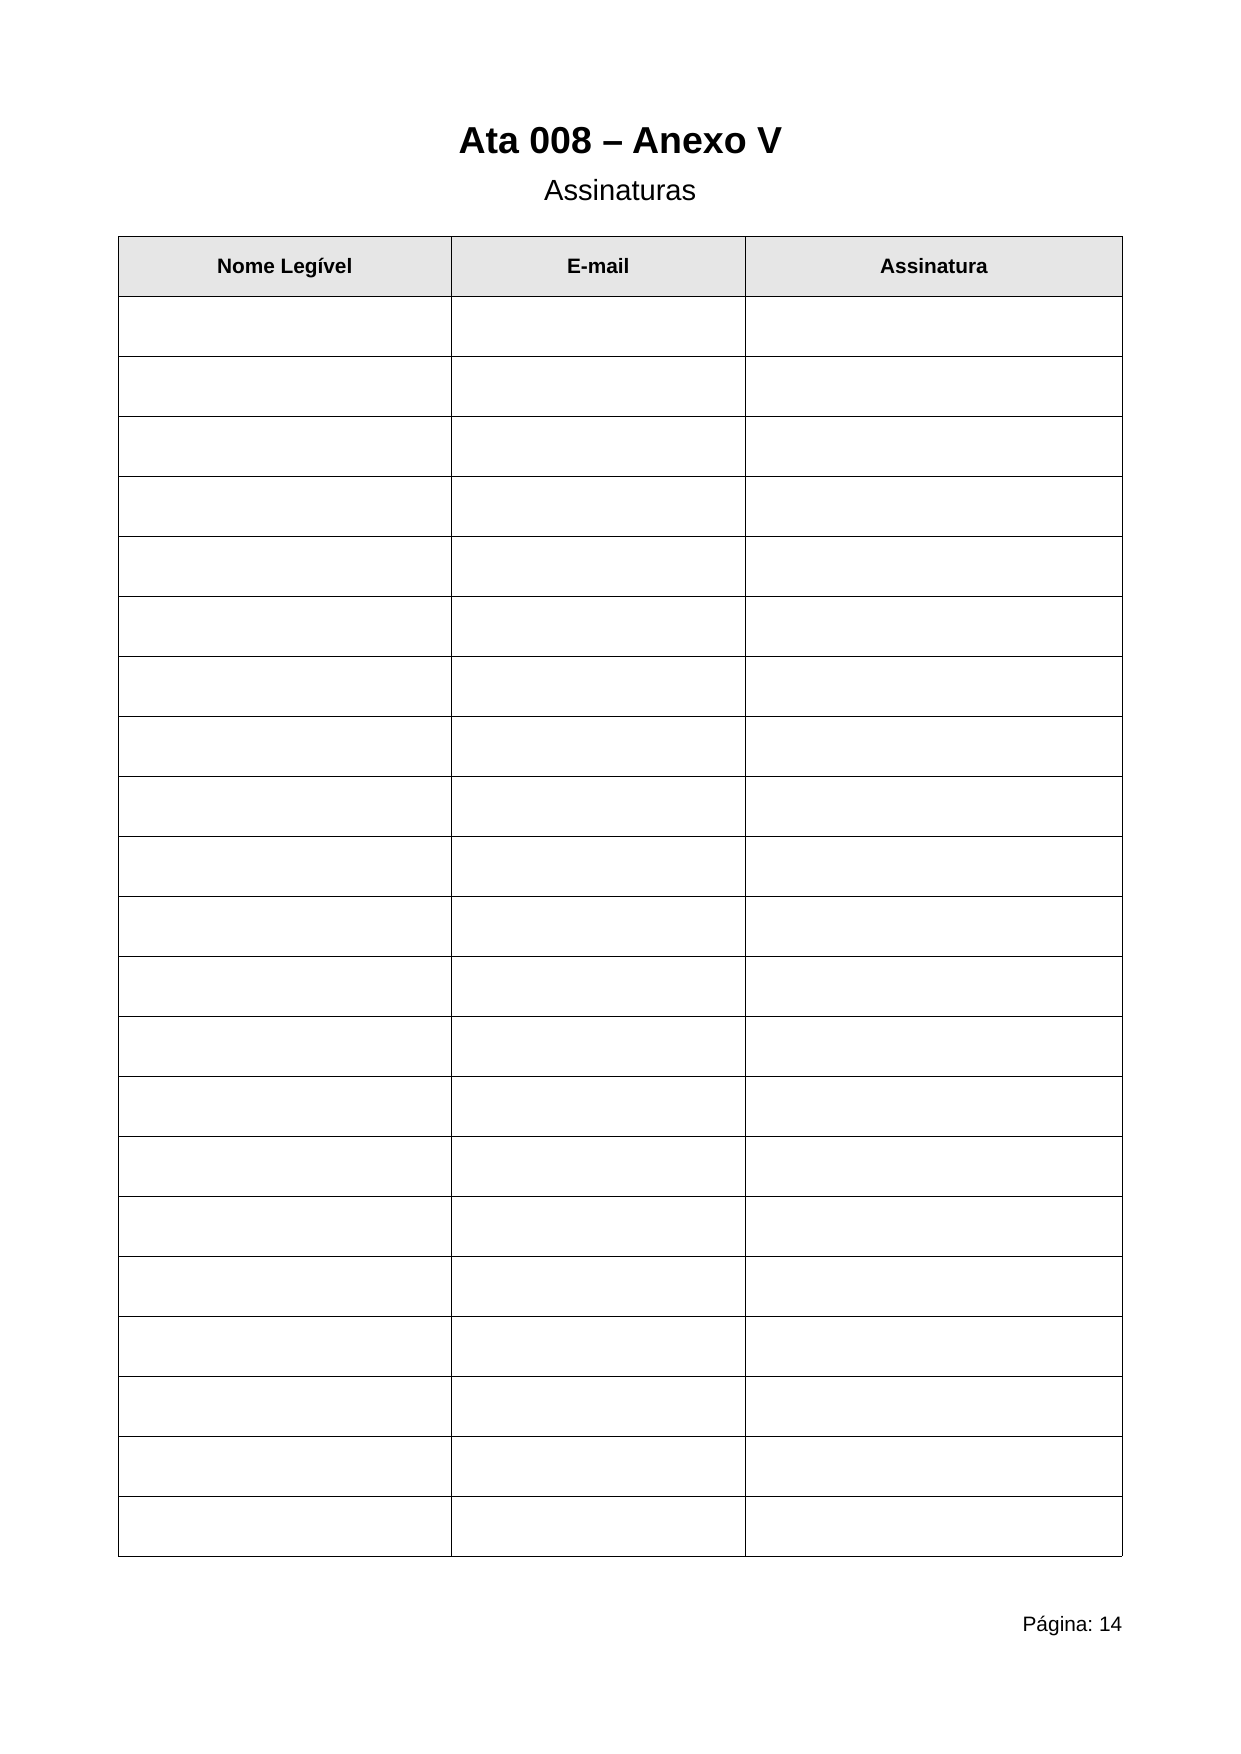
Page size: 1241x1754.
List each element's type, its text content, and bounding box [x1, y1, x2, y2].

table_cell [119, 1497, 451, 1556]
table_cell [746, 1017, 1122, 1076]
table_cell [746, 297, 1122, 356]
table_cell [746, 1317, 1122, 1376]
table_cell [119, 1077, 451, 1136]
table_cell [119, 1257, 451, 1316]
table_cell [119, 957, 451, 1016]
table_cell [119, 717, 451, 776]
table_header Nome Legível [119, 237, 451, 296]
table_cell [119, 897, 451, 956]
table_cell [452, 1197, 745, 1256]
table_cell [746, 1437, 1122, 1496]
table_cell [119, 1197, 451, 1256]
table_cell [452, 837, 745, 896]
table_cell [119, 357, 451, 416]
table_cell [746, 417, 1122, 476]
table_cell [746, 837, 1122, 896]
table_cell [746, 1197, 1122, 1256]
table_cell [746, 1077, 1122, 1136]
table_cell [746, 537, 1122, 596]
table_header Assinatura [746, 237, 1122, 296]
table_cell [452, 1317, 745, 1376]
table_cell [452, 477, 745, 536]
table_cell [119, 1437, 451, 1496]
table_cell [119, 1377, 451, 1436]
table_cell [119, 1017, 451, 1076]
table_cell [452, 1377, 745, 1436]
table_cell [452, 537, 745, 596]
table_cell [452, 657, 745, 716]
table_cell [452, 417, 745, 476]
table_cell [746, 477, 1122, 536]
table_cell [119, 1137, 451, 1196]
table_cell [452, 717, 745, 776]
table_cell [452, 897, 745, 956]
table_cell [452, 777, 745, 836]
table_cell [746, 657, 1122, 716]
table_cell [452, 1077, 745, 1136]
table_cell [119, 477, 451, 536]
table_cell [452, 1137, 745, 1196]
table_cell [746, 777, 1122, 836]
table_cell [746, 957, 1122, 1016]
table_cell [119, 537, 451, 596]
table_cell [746, 717, 1122, 776]
table_cell [452, 1437, 745, 1496]
table_cell [746, 897, 1122, 956]
table_cell [452, 357, 745, 416]
table_cell [746, 597, 1122, 656]
table_cell [746, 1497, 1122, 1556]
table_cell [452, 597, 745, 656]
table_cell [119, 837, 451, 896]
table_cell [119, 297, 451, 356]
table_cell [452, 957, 745, 1016]
table_cell [119, 417, 451, 476]
table_cell [452, 1497, 745, 1556]
table_cell [119, 657, 451, 716]
table_cell [746, 1257, 1122, 1316]
table_cell [746, 1377, 1122, 1436]
table_cell [746, 357, 1122, 416]
table_cell [119, 777, 451, 836]
table_cell [119, 597, 451, 656]
table_header E-mail [452, 237, 745, 296]
table_cell [119, 1317, 451, 1376]
table_cell [452, 297, 745, 356]
table_cell [452, 1017, 745, 1076]
table_cell [452, 1257, 745, 1316]
table_cell [746, 1137, 1122, 1196]
